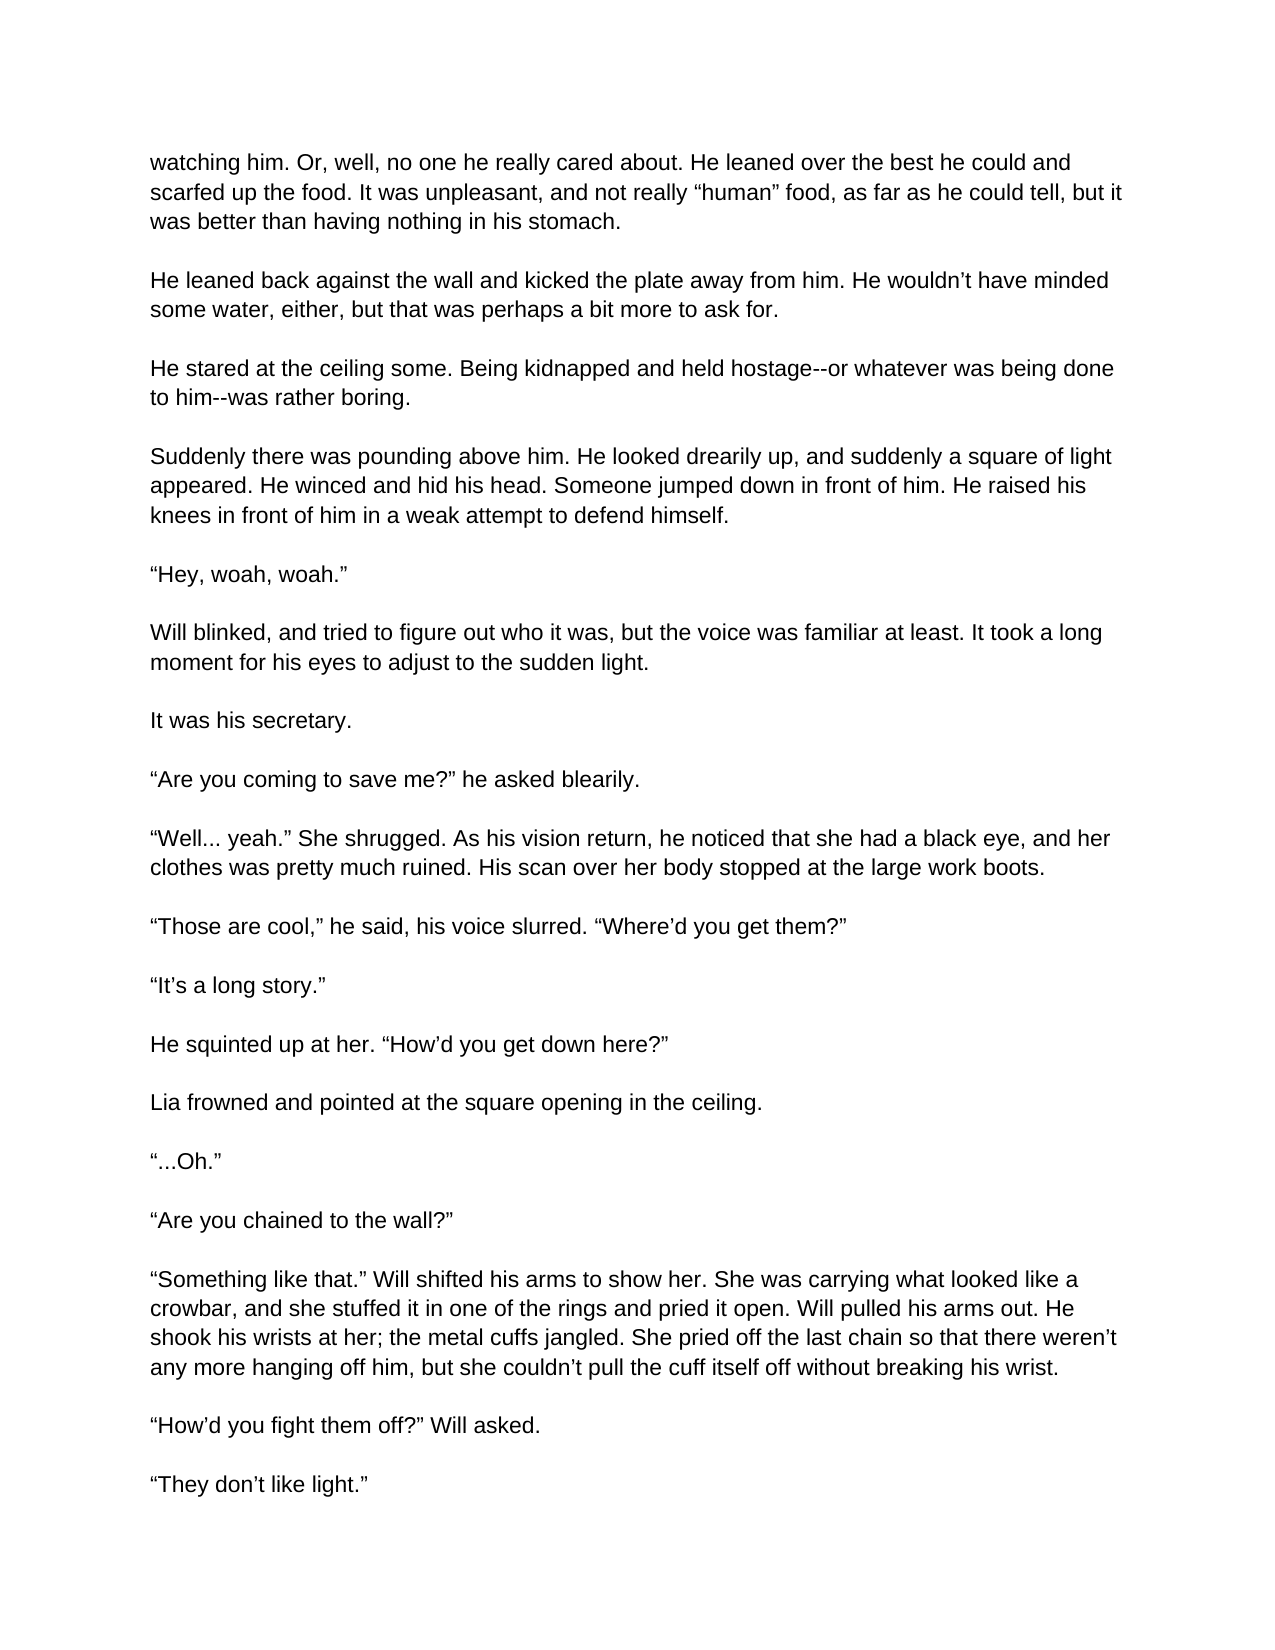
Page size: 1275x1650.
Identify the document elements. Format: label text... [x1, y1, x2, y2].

text It was his secretary. [150, 708, 1125, 734]
text Lia frowned and pointed at the square opening in the ceiling. [150, 1090, 1125, 1116]
text “Well... yeah.” She shrugged. As his vision return, he noticed that she had a black eye, and her clothes was pretty much ruined. His scan over her body stopped at the large work boots. [150, 826, 1125, 881]
text “Hey, woah, woah.” [150, 561, 1125, 587]
text watching him. Or, well, no one he really cared about. He leaned over the best he could and scarfed up the food. It was unpleasant, and not really “human” food, as far as he could tell, but it was better than having nothing in his stomach. [150, 150, 1125, 234]
text Suddenly there was pounding above him. He looked drearily up, and suddenly a square of light appeared. He winced and hid his head. Someone jumped down in front of him. He raised his knees in front of him in a weak attempt to defend himself. [150, 444, 1125, 528]
text “It’s a long story.” [150, 972, 1125, 998]
text “Something like that.” Will shifted his arms to show her. She was carrying what looked like a crowbar, and she stuffed it in one of the rings and pried it open. Will pulled his arms out. He shook his wrists at her; the metal cuffs jangled. She pried off the last chain so that there weren’t any more hanging off him, but she couldn’t pull the cuff itself off without breaking his wrist. [150, 1266, 1125, 1380]
text Will blinked, and tried to figure out who it was, but the voice was familiar at least. It took a long moment for his eyes to adjust to the sudden light. [150, 620, 1125, 675]
text He squinted up at her. “How’d you get down here?” [150, 1031, 1125, 1057]
text “...Oh.” [150, 1149, 1125, 1174]
text “They don’t like light.” [150, 1472, 1125, 1497]
text “How’d you fight them off?” Will asked. [150, 1413, 1125, 1439]
text “Those are cool,” he said, his voice slurred. “Where’d you get them?” [150, 914, 1125, 939]
text “Are you coming to save me?” he asked blearily. [150, 767, 1125, 792]
text “Are you chained to the wall?” [150, 1207, 1125, 1233]
text He stared at the ceiling some. Being kidnapped and held hostage--or whatever was being done to him--was rather boring. [150, 356, 1125, 411]
text He leaned back against the wall and kicked the plate away from him. He wouldn’t have minded some water, either, but that was perhaps a bit more to ask for. [150, 267, 1125, 322]
